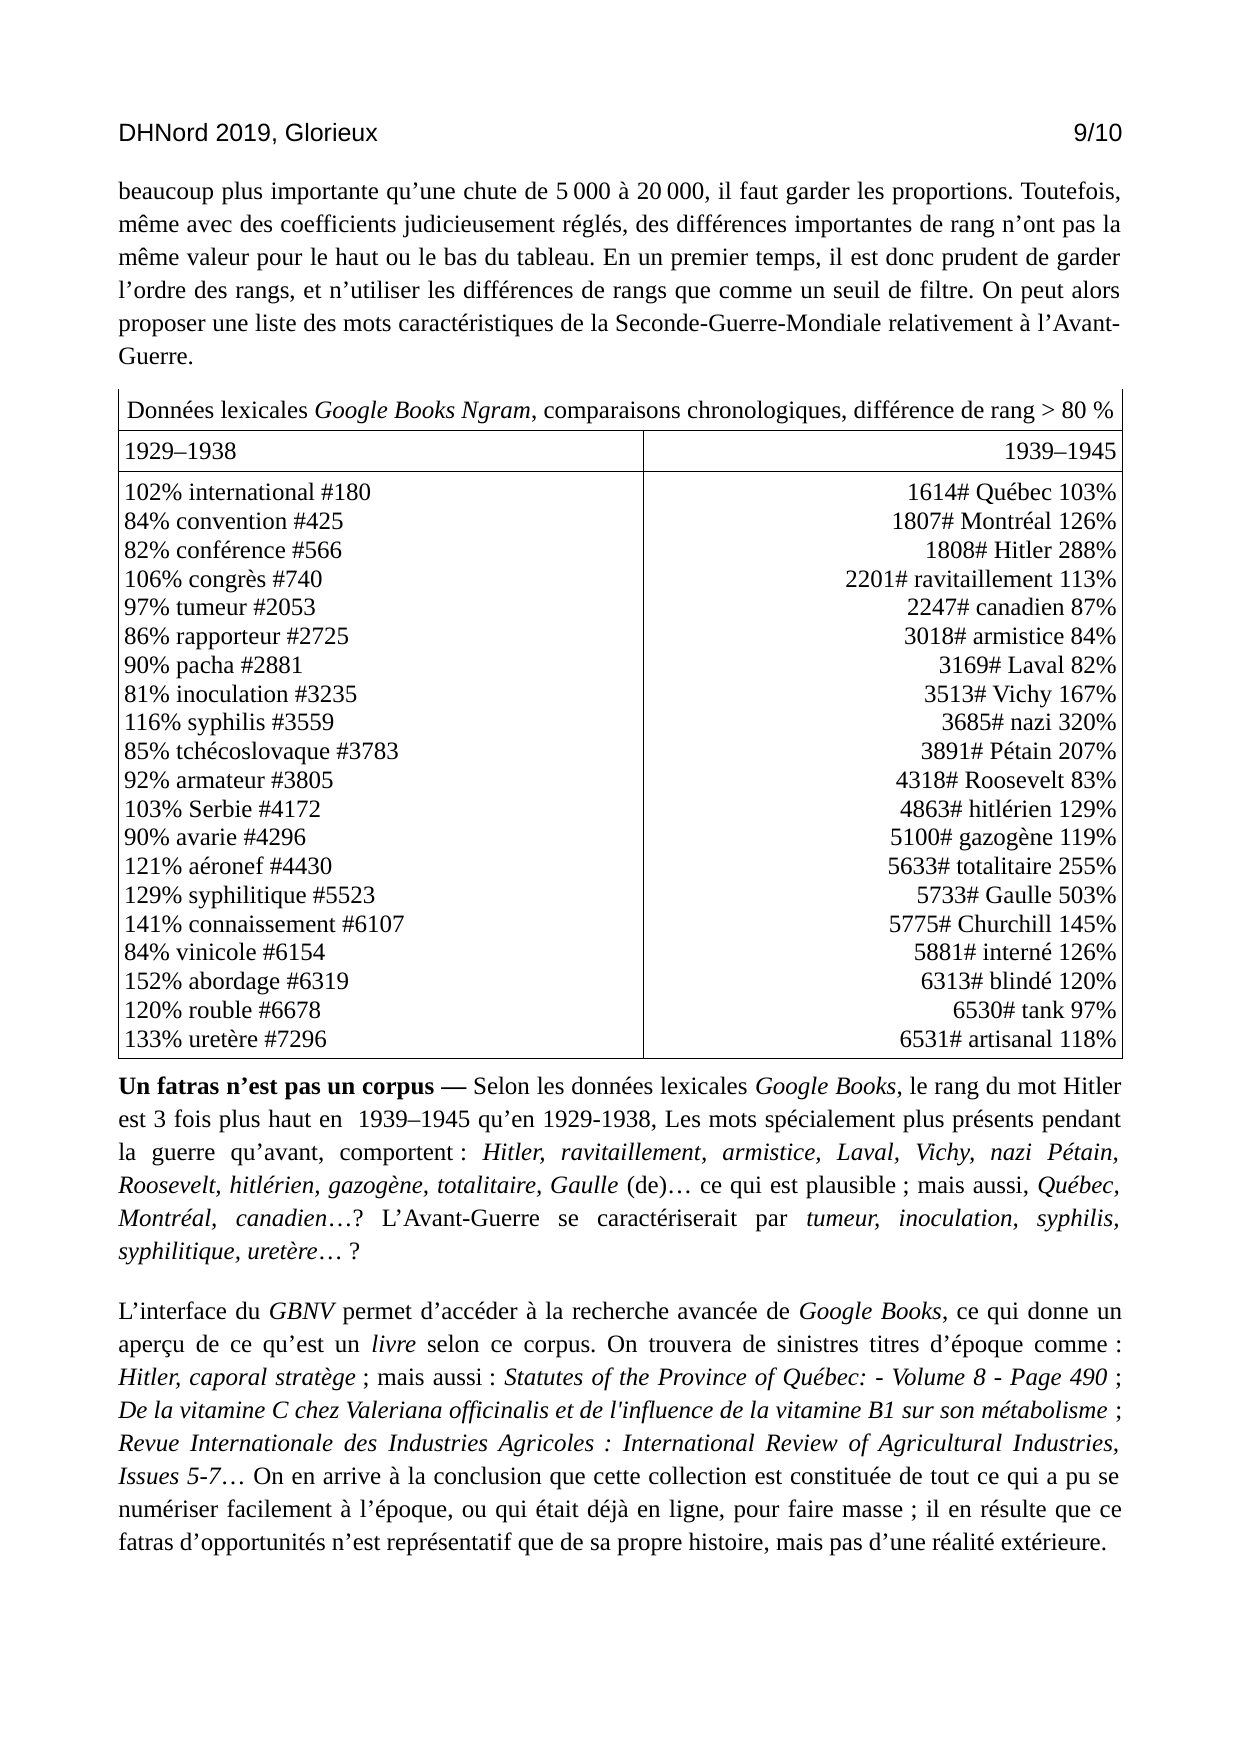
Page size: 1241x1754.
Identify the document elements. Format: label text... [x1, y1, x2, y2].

table_cell 1939–1945 [644, 431, 1122, 471]
table_cell 102% international #180 84% convention #425 82% conférence #566 106% congrès #740 97% tumeur #2053 86% rapporteur #2725 90% pacha #2881 81% inoculation #3235 116% syphilis #3559 85% tchécoslovaque #3783 92% armateur #3805 103% Serbie #4172 90% avarie #4296 121% aéronef #4430 129% syphilitique #5523 141% connaissement #6107 84% vinicole #6154 152% abordage #6319 120% rouble #6678 133% uretère #7296 [119, 472, 643, 1058]
text L’interface du GBNV permet d’accéder à la recherche avancée de Google Books, ce qui donne un aperçu de ce qu’est un livre selon ce corpus. On trouvera de sinistres titres d’époque comme : Hitler, caporal stratège ; mais aussi : Statutes of the Province of Québec: - Volume 8 - Page 490 ; De la vitamine C chez Valeriana officinalis et de l'influence de la vitamine B1 sur son métabolisme ; Revue Internationale des Industries Agricoles : International Review of Agricultural Industries, Issues 5-7… On en arrive à la conclusion que cette collection est constituée de tout ce qui a pu se numériser facilement à l’époque, ou qui était déjà en ligne, pour faire masse ; il en résulte que ce fatras d’opportunités n’est représentatif que de sa propre histoire, mais pas d’une réalité extérieure. [118, 1296, 1122, 1556]
table_cell 1929–1938 [119, 431, 643, 471]
table_header Données lexicales Google Books Ngram, comparaisons chronologiques, différence de rang > 80 % [119, 389, 1122, 429]
text Un fatras n’est pas un corpus — Selon les données lexicales Google Books, le rang du mot Hitler est 3 fois plus haut en 1939–1945 qu’en 1929-1938, Les mots spécialement plus présents pendant la guerre qu’avant, comportent : Hitler, ravitaillement, armistice, Laval, Vichy, nazi Pétain, Roosevelt, hitlérien, gazogène, totalitaire, Gaulle (de)… ce qui est plausible ; mais aussi, Québec, Montréal, canadien…? L’Avant-Guerre se caractériserait par tumeur, inoculation, syphilis, syphilitique, uretère… ? [118, 1071, 1122, 1265]
text beaucoup plus importante qu’une chute de 5 000 à 20 000, il faut garder les proportions. Toutefois, même avec des coefficients judicieusement réglés, des différences importantes de rang n’ont pas la même valeur pour le haut ou le bas du tableau. En un premier temps, il est donc prudent de garder l’ordre des rangs, et n’utiliser les différences de rangs que comme un seuil de filtre. On peut alors proposer une liste des mots caractéristiques de la Seconde-Guerre-Mondiale relativement à l’Avant-Guerre. [118, 176, 1122, 370]
table_cell 1614# Québec 103% 1807# Montréal 126% 1808# Hitler 288% 2201# ravitaillement 113% 2247# canadien 87% 3018# armistice 84% 3169# Laval 82% 3513# Vichy 167% 3685# nazi 320% 3891# Pétain 207% 4318# Roosevelt 83% 4863# hitlérien 129% 5100# gazogène 119% 5633# totalitaire 255% 5733# Gaulle 503% 5775# Churchill 145% 5881# interné 126% 6313# blindé 120% 6530# tank 97% 6531# artisanal 118% [644, 472, 1122, 1058]
